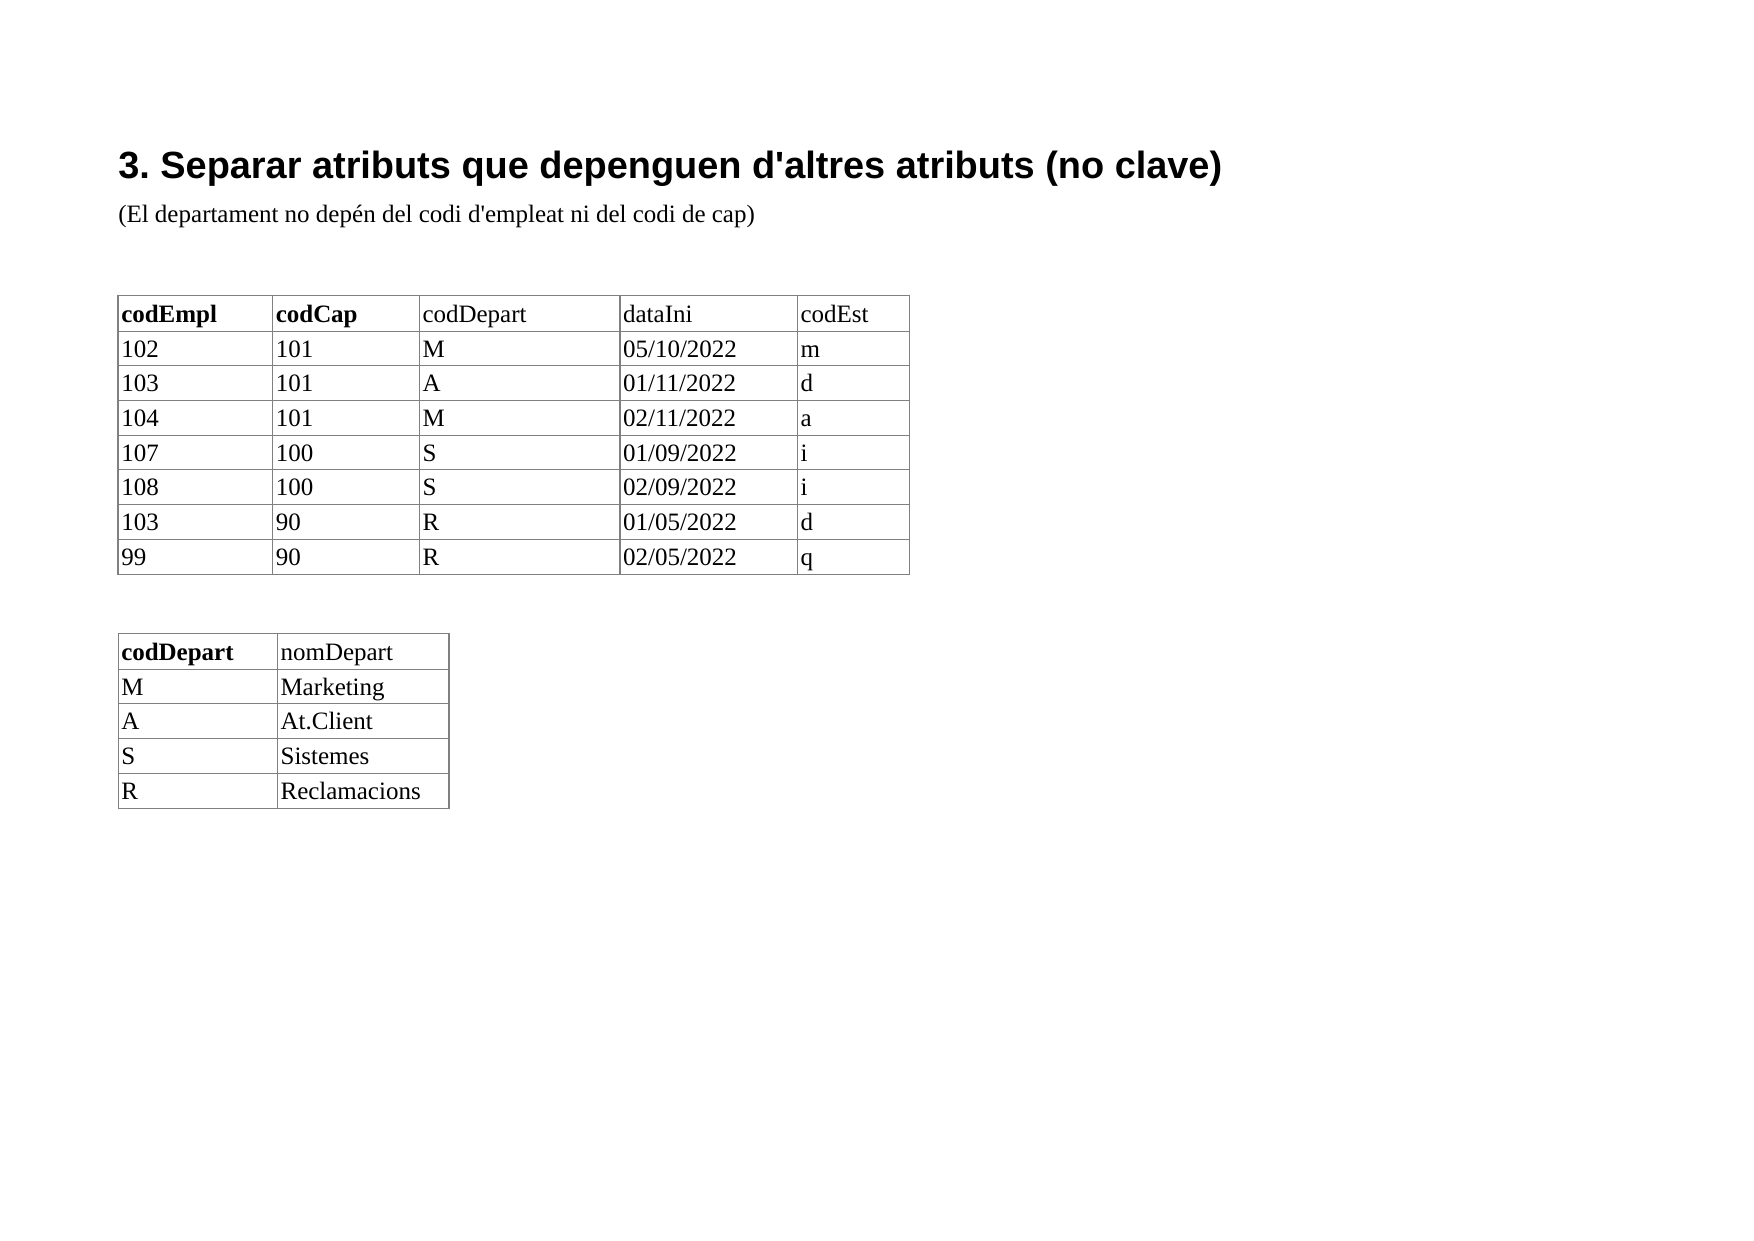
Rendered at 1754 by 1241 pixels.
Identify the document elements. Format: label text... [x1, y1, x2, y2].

table_cell 103 [119, 366, 272, 400]
table_cell 101 [273, 366, 419, 400]
table_cell S [420, 470, 619, 504]
text (El departament no depén del codi d'empleat ni del codi de cap) [118, 199, 1636, 228]
table_cell q [798, 540, 909, 573]
subtitle 3. Separar atributs que depenguen d'altres atributs (no clave) [118, 143, 1636, 187]
table_cell m [798, 332, 909, 365]
table_cell R [420, 505, 619, 539]
table_cell Reclamacions [278, 774, 448, 807]
table_cell d [798, 366, 909, 400]
table_cell At.Client [278, 704, 448, 738]
table_cell a [798, 401, 909, 435]
table_cell 02/09/2022 [621, 470, 797, 504]
table_cell 05/10/2022 [621, 332, 797, 365]
table_cell 90 [273, 505, 419, 539]
table_cell 99 [119, 540, 272, 573]
table_header dataIni [621, 296, 797, 331]
table_cell 100 [273, 470, 419, 504]
table_cell 01/09/2022 [621, 436, 797, 469]
table_cell A [119, 704, 277, 738]
table_cell i [798, 470, 909, 504]
table_cell M [420, 401, 619, 435]
table_cell R [119, 774, 277, 807]
table_cell S [119, 739, 277, 773]
table_cell Sistemes [278, 739, 448, 773]
table_cell 108 [119, 470, 272, 504]
table_cell 102 [119, 332, 272, 365]
table_cell 100 [273, 436, 419, 469]
table_cell A [420, 366, 619, 400]
table_cell 103 [119, 505, 272, 539]
table_cell 01/05/2022 [621, 505, 797, 539]
table_cell d [798, 505, 909, 539]
table_cell i [798, 436, 909, 469]
table_header codEmpl [119, 296, 272, 331]
table_header codEst [798, 296, 909, 331]
table_header codDepart [420, 296, 619, 331]
table_cell M [420, 332, 619, 365]
table_cell 101 [273, 332, 419, 365]
table_cell 01/11/2022 [621, 366, 797, 400]
table_cell 101 [273, 401, 419, 435]
table_cell Marketing [278, 670, 448, 703]
table_header codCap [273, 296, 419, 331]
table_cell 107 [119, 436, 272, 469]
table_cell 90 [273, 540, 419, 573]
table_cell R [420, 540, 619, 573]
table_cell 02/11/2022 [621, 401, 797, 435]
table_cell 02/05/2022 [621, 540, 797, 573]
table_cell M [119, 670, 277, 703]
table_header codDepart [119, 634, 277, 669]
table_cell 104 [119, 401, 272, 435]
table_cell S [420, 436, 619, 469]
table_header nomDepart [278, 634, 448, 669]
